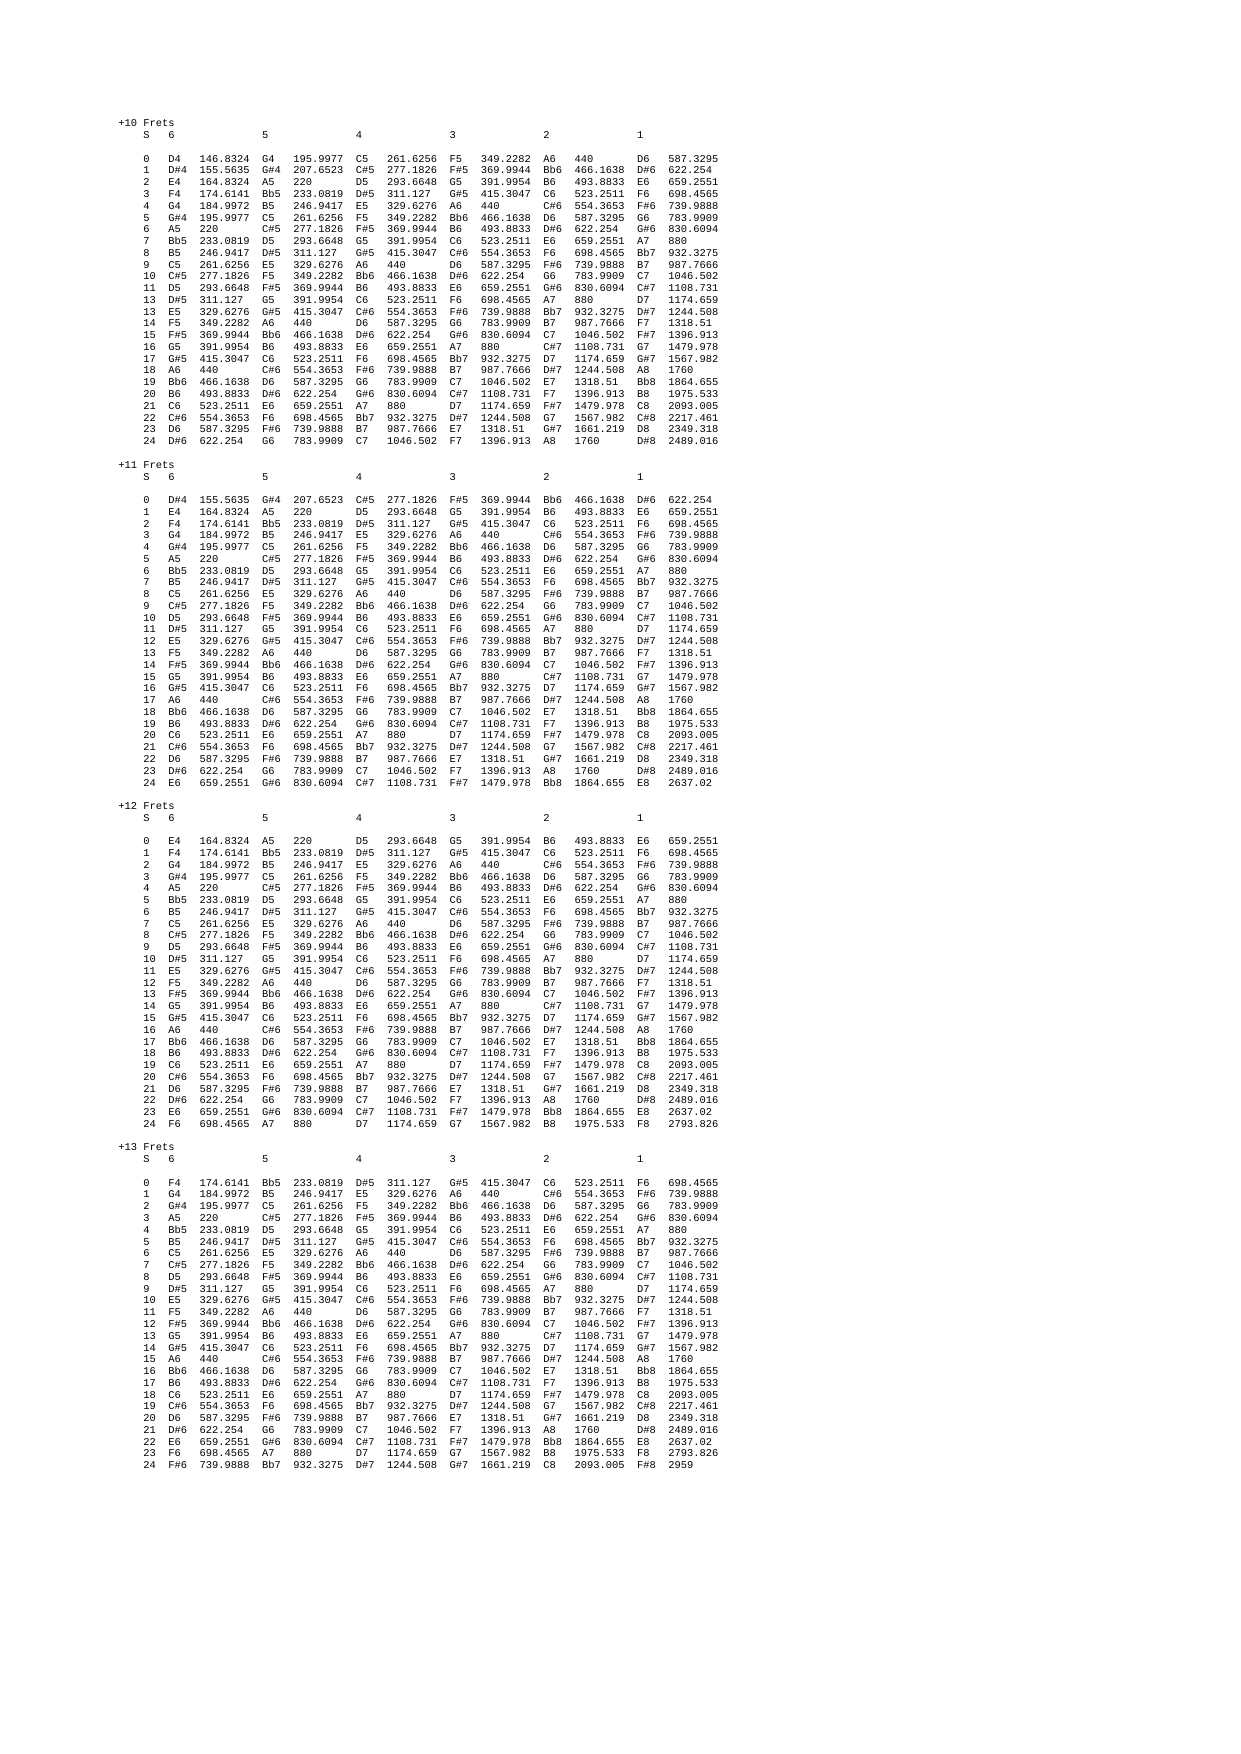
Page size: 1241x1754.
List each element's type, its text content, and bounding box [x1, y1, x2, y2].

text 22 C#6 554.3653 F6 698.4565 Bb7 932.3275 D#7 1244.508 G7 1567.982 C#8 2217.461 [118, 412, 1122, 424]
text S 6 5 4 3 2 1 [118, 813, 1122, 824]
text 23 D6 587.3295 F#6 739.9888 B7 987.7666 E7 1318.51 G#7 1661.219 D8 2349.318 [118, 424, 1122, 436]
text 19 B6 493.8833 D#6 622.254 G#6 830.6094 C#7 1108.731 F7 1396.913 B8 1975.533 [118, 718, 1122, 730]
text 23 F6 698.4565 A7 880 D7 1174.659 G7 1567.982 B8 1975.533 F8 2793.826 [118, 1448, 1122, 1460]
text 19 Bb6 466.1638 D6 587.3295 G6 783.9909 C7 1046.502 E7 1318.51 Bb8 1864.655 [118, 377, 1122, 389]
text S 6 5 4 3 2 1 [118, 1154, 1122, 1166]
text 3 F4 174.6141 Bb5 233.0819 D#5 311.127 G#5 415.3047 C6 523.2511 F6 698.4565 [118, 189, 1122, 201]
text 3 G#4 195.9977 C5 261.6256 F5 349.2282 Bb6 466.1638 D6 587.3295 G6 783.9909 [118, 871, 1122, 883]
text 4 G4 184.9972 B5 246.9417 E5 329.6276 A6 440 C#6 554.3653 F#6 739.9888 [118, 201, 1122, 212]
text +11 Frets [118, 459, 1122, 471]
text 2 E4 164.8324 A5 220 D5 293.6648 G5 391.9954 B6 493.8833 E6 659.2551 [118, 177, 1122, 189]
text 19 C#6 554.3653 F6 698.4565 Bb7 932.3275 D#7 1244.508 G7 1567.982 C#8 2217.461 [118, 1401, 1122, 1413]
text 20 C#6 554.3653 F6 698.4565 Bb7 932.3275 D#7 1244.508 G7 1567.982 C#8 2217.461 [118, 1072, 1122, 1083]
text 1 F4 174.6141 Bb5 233.0819 D#5 311.127 G#5 415.3047 C6 523.2511 F6 698.4565 [118, 848, 1122, 860]
text 21 D#6 622.254 G6 783.9909 C7 1046.502 F7 1396.913 A8 1760 D#8 2489.016 [118, 1425, 1122, 1436]
text 14 G5 391.9954 B6 493.8833 E6 659.2551 A7 880 C#7 1108.731 G7 1479.978 [118, 1001, 1122, 1013]
text 17 B6 493.8833 D#6 622.254 G#6 830.6094 C#7 1108.731 F7 1396.913 B8 1975.533 [118, 1378, 1122, 1389]
text 7 Bb5 233.0819 D5 293.6648 G5 391.9954 C6 523.2511 E6 659.2551 A7 880 [118, 236, 1122, 248]
text 0 E4 164.8324 A5 220 D5 293.6648 G5 391.9954 B6 493.8833 E6 659.2551 [118, 836, 1122, 848]
text 15 F#5 369.9944 Bb6 466.1638 D#6 622.254 G#6 830.6094 C7 1046.502 F#7 1396.913 [118, 330, 1122, 342]
text 24 F#6 739.9888 Bb7 932.3275 D#7 1244.508 G#7 1661.219 C8 2093.005 F#8 2959 [118, 1460, 1122, 1472]
text 11 F5 349.2282 A6 440 D6 587.3295 G6 783.9909 B7 987.7666 F7 1318.51 [118, 1307, 1122, 1319]
text 7 C#5 277.1826 F5 349.2282 Bb6 466.1638 D#6 622.254 G6 783.9909 C7 1046.502 [118, 1260, 1122, 1272]
text 0 F4 174.6141 Bb5 233.0819 D#5 311.127 G#5 415.3047 C6 523.2511 F6 698.4565 [118, 1177, 1122, 1189]
text 1 G4 184.9972 B5 246.9417 E5 329.6276 A6 440 C#6 554.3653 F#6 739.9888 [118, 1189, 1122, 1201]
text 18 Bb6 466.1638 D6 587.3295 G6 783.9909 C7 1046.502 E7 1318.51 Bb8 1864.655 [118, 707, 1122, 718]
text 16 Bb6 466.1638 D6 587.3295 G6 783.9909 C7 1046.502 E7 1318.51 Bb8 1864.655 [118, 1366, 1122, 1378]
text 15 A6 440 C#6 554.3653 F#6 739.9888 B7 987.7666 D#7 1244.508 A8 1760 [118, 1354, 1122, 1366]
text 24 D#6 622.254 G6 783.9909 C7 1046.502 F7 1396.913 A8 1760 D#8 2489.016 [118, 436, 1122, 448]
text 0 D4 146.8324 G4 195.9977 C5 261.6256 F5 349.2282 A6 440 D6 587.3295 [118, 153, 1122, 165]
text +12 Frets [118, 801, 1122, 813]
text 9 C5 261.6256 E5 329.6276 A6 440 D6 587.3295 F#6 739.9888 B7 987.7666 [118, 259, 1122, 271]
text 8 D5 293.6648 F#5 369.9944 B6 493.8833 E6 659.2551 G#6 830.6094 C#7 1108.731 [118, 1272, 1122, 1283]
text 2 G#4 195.9977 C5 261.6256 F5 349.2282 Bb6 466.1638 D6 587.3295 G6 783.9909 [118, 1201, 1122, 1213]
text 20 D6 587.3295 F#6 739.9888 B7 987.7666 E7 1318.51 G#7 1661.219 D8 2349.318 [118, 1413, 1122, 1425]
text 8 B5 246.9417 D#5 311.127 G#5 415.3047 C#6 554.3653 F6 698.4565 Bb7 932.3275 [118, 248, 1122, 259]
text 16 A6 440 C#6 554.3653 F#6 739.9888 B7 987.7666 D#7 1244.508 A8 1760 [118, 1024, 1122, 1036]
text 22 E6 659.2551 G#6 830.6094 C#7 1108.731 F#7 1479.978 Bb8 1864.655 E8 2637.02 [118, 1436, 1122, 1448]
text 2 G4 184.9972 B5 246.9417 E5 329.6276 A6 440 C#6 554.3653 F#6 739.9888 [118, 860, 1122, 871]
text 6 B5 246.9417 D#5 311.127 G#5 415.3047 C#6 554.3653 F6 698.4565 Bb7 932.3275 [118, 907, 1122, 918]
text 18 B6 493.8833 D#6 622.254 G#6 830.6094 C#7 1108.731 F7 1396.913 B8 1975.533 [118, 1048, 1122, 1060]
text 4 G#4 195.9977 C5 261.6256 F5 349.2282 Bb6 466.1638 D6 587.3295 G6 783.9909 [118, 542, 1122, 554]
text 7 B5 246.9417 D#5 311.127 G#5 415.3047 C#6 554.3653 F6 698.4565 Bb7 932.3275 [118, 577, 1122, 589]
text 9 C#5 277.1826 F5 349.2282 Bb6 466.1638 D#6 622.254 G6 783.9909 C7 1046.502 [118, 601, 1122, 612]
text 8 C#5 277.1826 F5 349.2282 Bb6 466.1638 D#6 622.254 G6 783.9909 C7 1046.502 [118, 930, 1122, 942]
text 1 E4 164.8324 A5 220 D5 293.6648 G5 391.9954 B6 493.8833 E6 659.2551 [118, 507, 1122, 518]
text 6 A5 220 C#5 277.1826 F#5 369.9944 B6 493.8833 D#6 622.254 G#6 830.6094 [118, 224, 1122, 236]
text 10 C#5 277.1826 F5 349.2282 Bb6 466.1638 D#6 622.254 G6 783.9909 C7 1046.502 [118, 271, 1122, 283]
text 3 A5 220 C#5 277.1826 F#5 369.9944 B6 493.8833 D#6 622.254 G#6 830.6094 [118, 1213, 1122, 1224]
text 12 E5 329.6276 G#5 415.3047 C#6 554.3653 F#6 739.9888 Bb7 932.3275 D#7 1244.508 [118, 636, 1122, 648]
text 15 G5 391.9954 B6 493.8833 E6 659.2551 A7 880 C#7 1108.731 G7 1479.978 [118, 671, 1122, 683]
text 16 G5 391.9954 B6 493.8833 E6 659.2551 A7 880 C#7 1108.731 G7 1479.978 [118, 342, 1122, 353]
text 10 D#5 311.127 G5 391.9954 C6 523.2511 F6 698.4565 A7 880 D7 1174.659 [118, 954, 1122, 966]
text 13 E5 329.6276 G#5 415.3047 C#6 554.3653 F#6 739.9888 Bb7 932.3275 D#7 1244.508 [118, 306, 1122, 318]
text 13 G5 391.9954 B6 493.8833 E6 659.2551 A7 880 C#7 1108.731 G7 1479.978 [118, 1331, 1122, 1342]
text 24 E6 659.2551 G#6 830.6094 C#7 1108.731 F#7 1479.978 Bb8 1864.655 E8 2637.02 [118, 777, 1122, 789]
text 11 D5 293.6648 F#5 369.9944 B6 493.8833 E6 659.2551 G#6 830.6094 C#7 1108.731 [118, 283, 1122, 295]
text 1 D#4 155.5635 G#4 207.6523 C#5 277.1826 F#5 369.9944 Bb6 466.1638 D#6 622.254 [118, 165, 1122, 177]
text 13 F5 349.2282 A6 440 D6 587.3295 G6 783.9909 B7 987.7666 F7 1318.51 [118, 648, 1122, 659]
text +10 Frets [118, 118, 1122, 130]
text 5 Bb5 233.0819 D5 293.6648 G5 391.9954 C6 523.2511 E6 659.2551 A7 880 [118, 895, 1122, 907]
text 18 C6 523.2511 E6 659.2551 A7 880 D7 1174.659 F#7 1479.978 C8 2093.005 [118, 1389, 1122, 1401]
text 3 G4 184.9972 B5 246.9417 E5 329.6276 A6 440 C#6 554.3653 F#6 739.9888 [118, 530, 1122, 542]
text 10 E5 329.6276 G#5 415.3047 C#6 554.3653 F#6 739.9888 Bb7 932.3275 D#7 1244.508 [118, 1295, 1122, 1307]
text 13 D#5 311.127 G5 391.9954 C6 523.2511 F6 698.4565 A7 880 D7 1174.659 [118, 295, 1122, 306]
text 6 Bb5 233.0819 D5 293.6648 G5 391.9954 C6 523.2511 E6 659.2551 A7 880 [118, 565, 1122, 577]
text 14 F#5 369.9944 Bb6 466.1638 D#6 622.254 G#6 830.6094 C7 1046.502 F#7 1396.913 [118, 659, 1122, 671]
text 11 D#5 311.127 G5 391.9954 C6 523.2511 F6 698.4565 A7 880 D7 1174.659 [118, 624, 1122, 636]
text S 6 5 4 3 2 1 [118, 471, 1122, 483]
text 5 G#4 195.9977 C5 261.6256 F5 349.2282 Bb6 466.1638 D6 587.3295 G6 783.9909 [118, 212, 1122, 224]
text 5 A5 220 C#5 277.1826 F#5 369.9944 B6 493.8833 D#6 622.254 G#6 830.6094 [118, 554, 1122, 565]
text 23 E6 659.2551 G#6 830.6094 C#7 1108.731 F#7 1479.978 Bb8 1864.655 E8 2637.02 [118, 1107, 1122, 1119]
text 14 G#5 415.3047 C6 523.2511 F6 698.4565 Bb7 932.3275 D7 1174.659 G#7 1567.982 [118, 1342, 1122, 1354]
text 2 F4 174.6141 Bb5 233.0819 D#5 311.127 G#5 415.3047 C6 523.2511 F6 698.4565 [118, 518, 1122, 530]
text 4 Bb5 233.0819 D5 293.6648 G5 391.9954 C6 523.2511 E6 659.2551 A7 880 [118, 1224, 1122, 1236]
text 19 C6 523.2511 E6 659.2551 A7 880 D7 1174.659 F#7 1479.978 C8 2093.005 [118, 1060, 1122, 1072]
text 9 D5 293.6648 F#5 369.9944 B6 493.8833 E6 659.2551 G#6 830.6094 C#7 1108.731 [118, 942, 1122, 954]
text 5 B5 246.9417 D#5 311.127 G#5 415.3047 C#6 554.3653 F6 698.4565 Bb7 932.3275 [118, 1236, 1122, 1248]
text 23 D#6 622.254 G6 783.9909 C7 1046.502 F7 1396.913 A8 1760 D#8 2489.016 [118, 766, 1122, 777]
text 22 D6 587.3295 F#6 739.9888 B7 987.7666 E7 1318.51 G#7 1661.219 D8 2349.318 [118, 754, 1122, 766]
text 21 C#6 554.3653 F6 698.4565 Bb7 932.3275 D#7 1244.508 G7 1567.982 C#8 2217.461 [118, 742, 1122, 754]
text 22 D#6 622.254 G6 783.9909 C7 1046.502 F7 1396.913 A8 1760 D#8 2489.016 [118, 1095, 1122, 1107]
text 18 A6 440 C#6 554.3653 F#6 739.9888 B7 987.7666 D#7 1244.508 A8 1760 [118, 365, 1122, 377]
text 8 C5 261.6256 E5 329.6276 A6 440 D6 587.3295 F#6 739.9888 B7 987.7666 [118, 589, 1122, 601]
text 4 A5 220 C#5 277.1826 F#5 369.9944 B6 493.8833 D#6 622.254 G#6 830.6094 [118, 883, 1122, 895]
text 17 G#5 415.3047 C6 523.2511 F6 698.4565 Bb7 932.3275 D7 1174.659 G#7 1567.982 [118, 353, 1122, 365]
text S 6 5 4 3 2 1 [118, 130, 1122, 142]
text 16 G#5 415.3047 C6 523.2511 F6 698.4565 Bb7 932.3275 D7 1174.659 G#7 1567.982 [118, 683, 1122, 695]
text 21 C6 523.2511 E6 659.2551 A7 880 D7 1174.659 F#7 1479.978 C8 2093.005 [118, 401, 1122, 412]
text 6 C5 261.6256 E5 329.6276 A6 440 D6 587.3295 F#6 739.9888 B7 987.7666 [118, 1248, 1122, 1260]
text 11 E5 329.6276 G#5 415.3047 C#6 554.3653 F#6 739.9888 Bb7 932.3275 D#7 1244.508 [118, 966, 1122, 977]
text 20 B6 493.8833 D#6 622.254 G#6 830.6094 C#7 1108.731 F7 1396.913 B8 1975.533 [118, 389, 1122, 401]
text 12 F#5 369.9944 Bb6 466.1638 D#6 622.254 G#6 830.6094 C7 1046.502 F#7 1396.913 [118, 1319, 1122, 1331]
text 13 F#5 369.9944 Bb6 466.1638 D#6 622.254 G#6 830.6094 C7 1046.502 F#7 1396.913 [118, 989, 1122, 1001]
text 17 Bb6 466.1638 D6 587.3295 G6 783.9909 C7 1046.502 E7 1318.51 Bb8 1864.655 [118, 1036, 1122, 1048]
text 21 D6 587.3295 F#6 739.9888 B7 987.7666 E7 1318.51 G#7 1661.219 D8 2349.318 [118, 1083, 1122, 1095]
text 10 D5 293.6648 F#5 369.9944 B6 493.8833 E6 659.2551 G#6 830.6094 C#7 1108.731 [118, 612, 1122, 624]
text 24 F6 698.4565 A7 880 D7 1174.659 G7 1567.982 B8 1975.533 F8 2793.826 [118, 1119, 1122, 1130]
text 20 C6 523.2511 E6 659.2551 A7 880 D7 1174.659 F#7 1479.978 C8 2093.005 [118, 730, 1122, 742]
text 15 G#5 415.3047 C6 523.2511 F6 698.4565 Bb7 932.3275 D7 1174.659 G#7 1567.982 [118, 1013, 1122, 1024]
text 7 C5 261.6256 E5 329.6276 A6 440 D6 587.3295 F#6 739.9888 B7 987.7666 [118, 918, 1122, 930]
text 14 F5 349.2282 A6 440 D6 587.3295 G6 783.9909 B7 987.7666 F7 1318.51 [118, 318, 1122, 330]
text 17 A6 440 C#6 554.3653 F#6 739.9888 B7 987.7666 D#7 1244.508 A8 1760 [118, 695, 1122, 707]
text 9 D#5 311.127 G5 391.9954 C6 523.2511 F6 698.4565 A7 880 D7 1174.659 [118, 1283, 1122, 1295]
text +13 Frets [118, 1142, 1122, 1154]
text 0 D#4 155.5635 G#4 207.6523 C#5 277.1826 F#5 369.9944 Bb6 466.1638 D#6 622.254 [118, 495, 1122, 507]
text 12 F5 349.2282 A6 440 D6 587.3295 G6 783.9909 B7 987.7666 F7 1318.51 [118, 977, 1122, 989]
